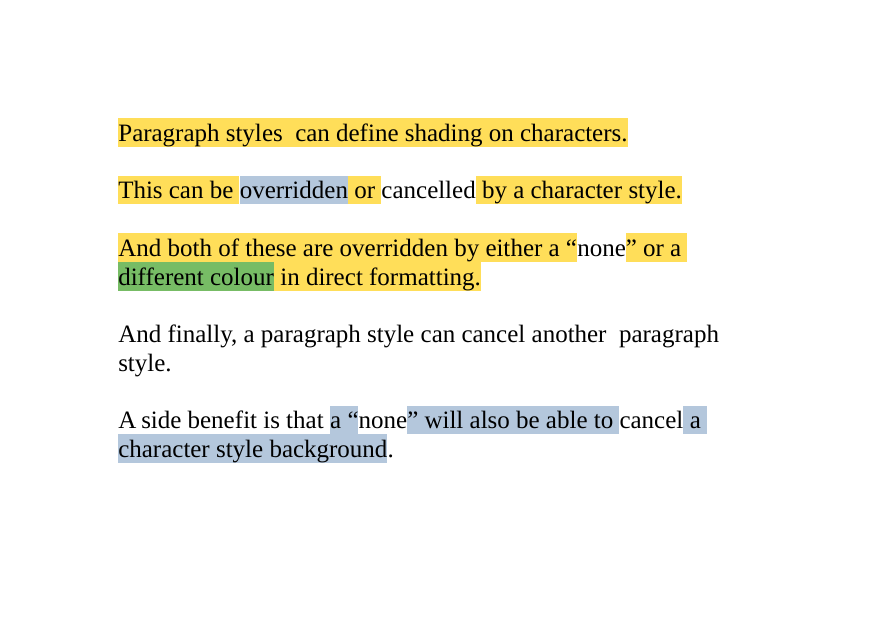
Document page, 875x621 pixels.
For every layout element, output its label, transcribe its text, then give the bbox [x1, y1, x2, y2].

text This can be overridden or cancelled by a character style. [682, 176, 756, 204]
text A side benefit is that a “none” will also be able to cancel a character style background. [358, 406, 756, 463]
text And finally, a paragraph style can cancel another paragraph style. [118, 319, 756, 377]
text And both of these are overridden by either a “none” or a different colour in direct formatting. [118, 262, 274, 291]
text Paragraph styles can define shading on characters. [628, 118, 756, 147]
text This can be overridden or cancelled by a character style. [381, 176, 476, 204]
text A side benefit is that a “none” will also be able to cancel a character style background. [118, 406, 330, 434]
text And both of these are overridden by either a “none” or a different colour in direct formatting. [481, 233, 756, 291]
